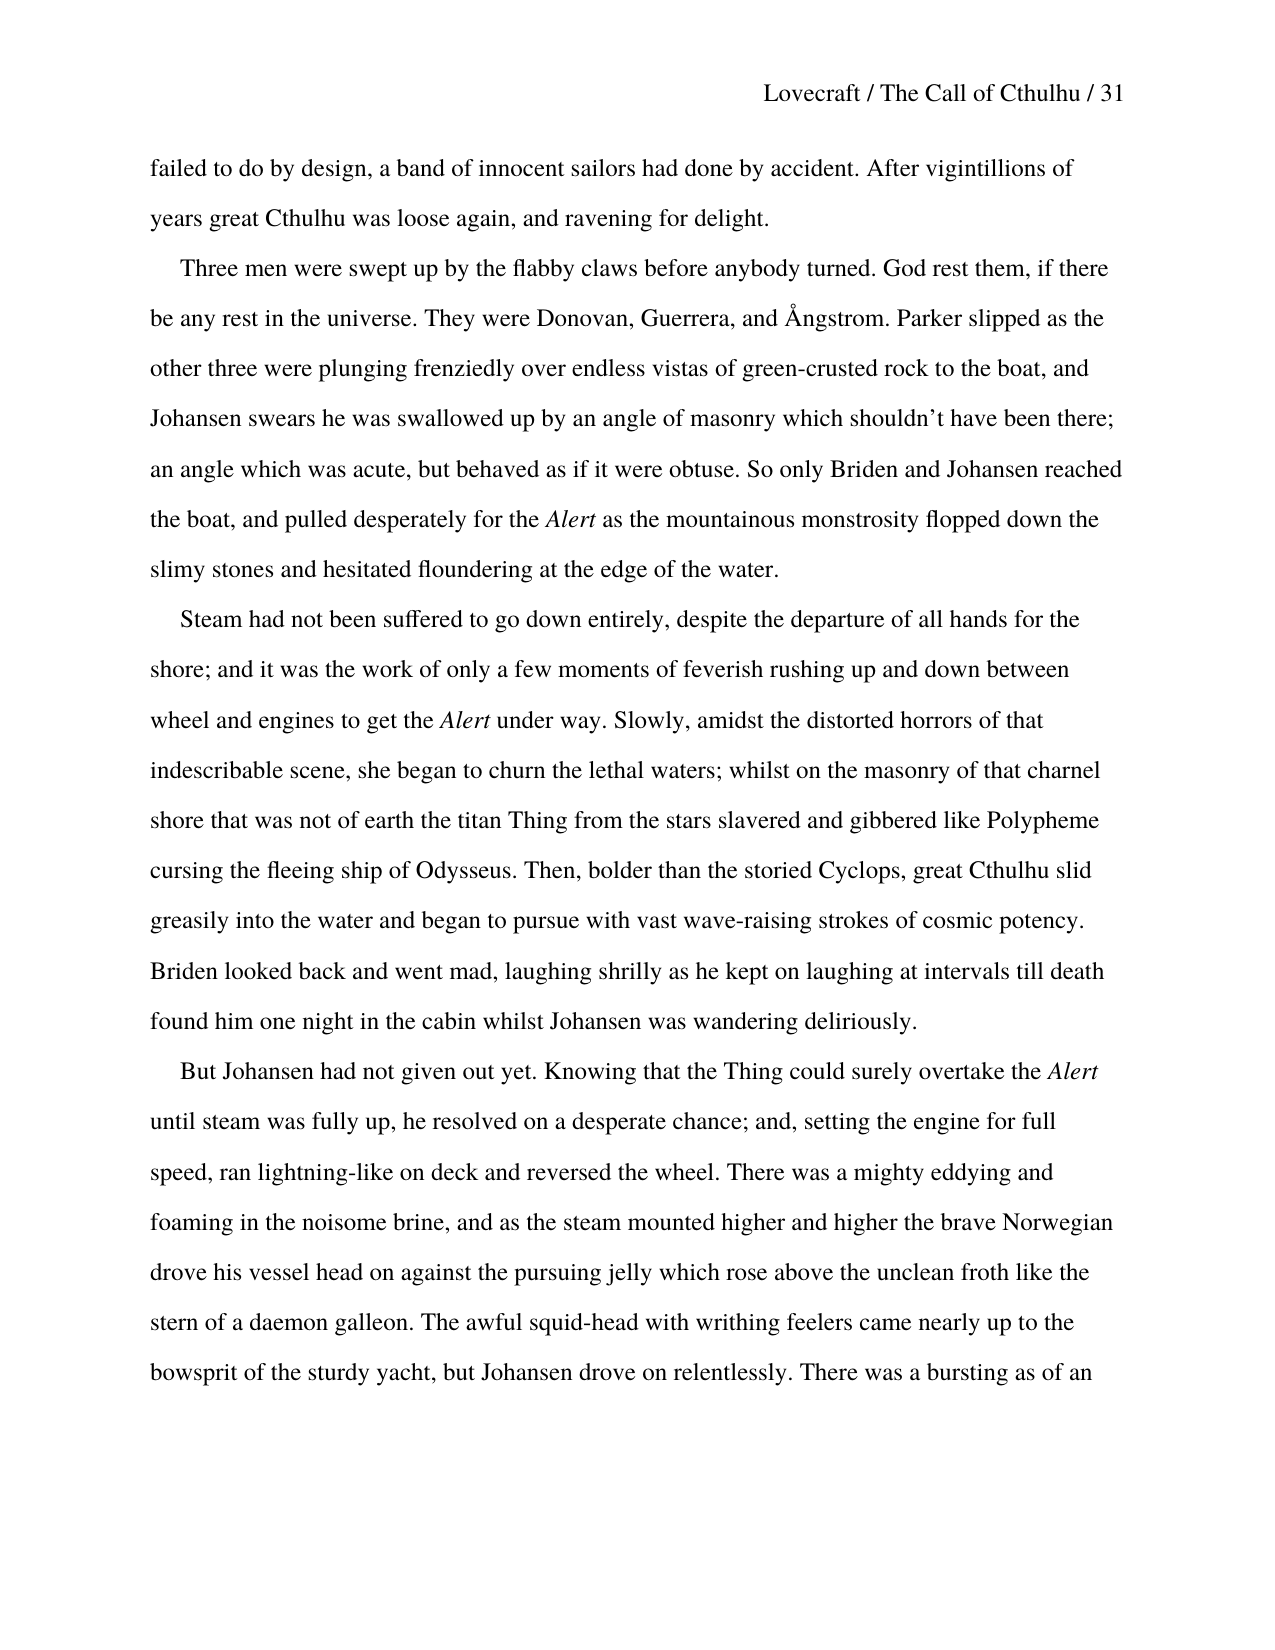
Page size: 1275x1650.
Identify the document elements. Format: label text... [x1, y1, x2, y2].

text But Johansen had not given out yet. Knowing that the Thing could surely overtake the Alert until steam was fully up, he resolved on a desperate chance; and, setting the engine for full speed, ran lightning-like on deck and reversed the wheel. There was a mighty eddying and foaming in the noisome brine, and as the steam mounted higher and higher the brave Norwegian drove his vessel head on against the pursuing jelly which rose above the unclean froth like the stern of a daemon galleon. The awful squid-head with writhing feelers came nearly up to the bowsprit of the sturdy yacht, but Johansen drove on relentlessly. There was a bursting as of an [150, 1053, 1125, 1387]
text Three men were swept up by the flabby claws before anybody turned. God rest them, if there be any rest in the universe. They were Donovan, Guerrera, and Ångstrom. Parker slipped as the other three were plunging frenziedly over endless vistas of green-crusted rock to the boat, and Johansen swears he was swallowed up by an angle of masonry which shouldn’t have been there; an angle which was acute, but behaved as if it were obtuse. So only Briden and Johansen reached the boat, and pulled desperately for the Alert as the mountainous monstrosity flopped down the slimy stones and hesitated floundering at the edge of the water. [150, 250, 1125, 585]
text Steam had not been suffered to go down entirely, despite the departure of all hands for the shore; and it was the work of only a few moments of feverish rushing up and down between wheel and engines to get the Alert under way. Slowly, amidst the distorted horrors of that indescribable scene, she began to churn the lethal waters; whilst on the masonry of that charnel shore that was not of earth the titan Thing from the stars slavered and gibbered like Polypheme cursing the fleeing ship of Odysseus. Then, bolder than the storied Cyclops, great Cthulhu slid greasily into the water and began to pursue with vast wave-raising strokes of cosmic potency. Briden looked back and went mad, laughing shrilly as he kept on laughing at intervals till death found him one night in the cabin whilst Johansen was wandering deliriously. [150, 601, 1125, 1036]
text failed to do by design, a band of innocent sailors had done by accident. After vigintillions of years great Cthulhu was loose again, and ravening for delight. [150, 150, 1125, 233]
